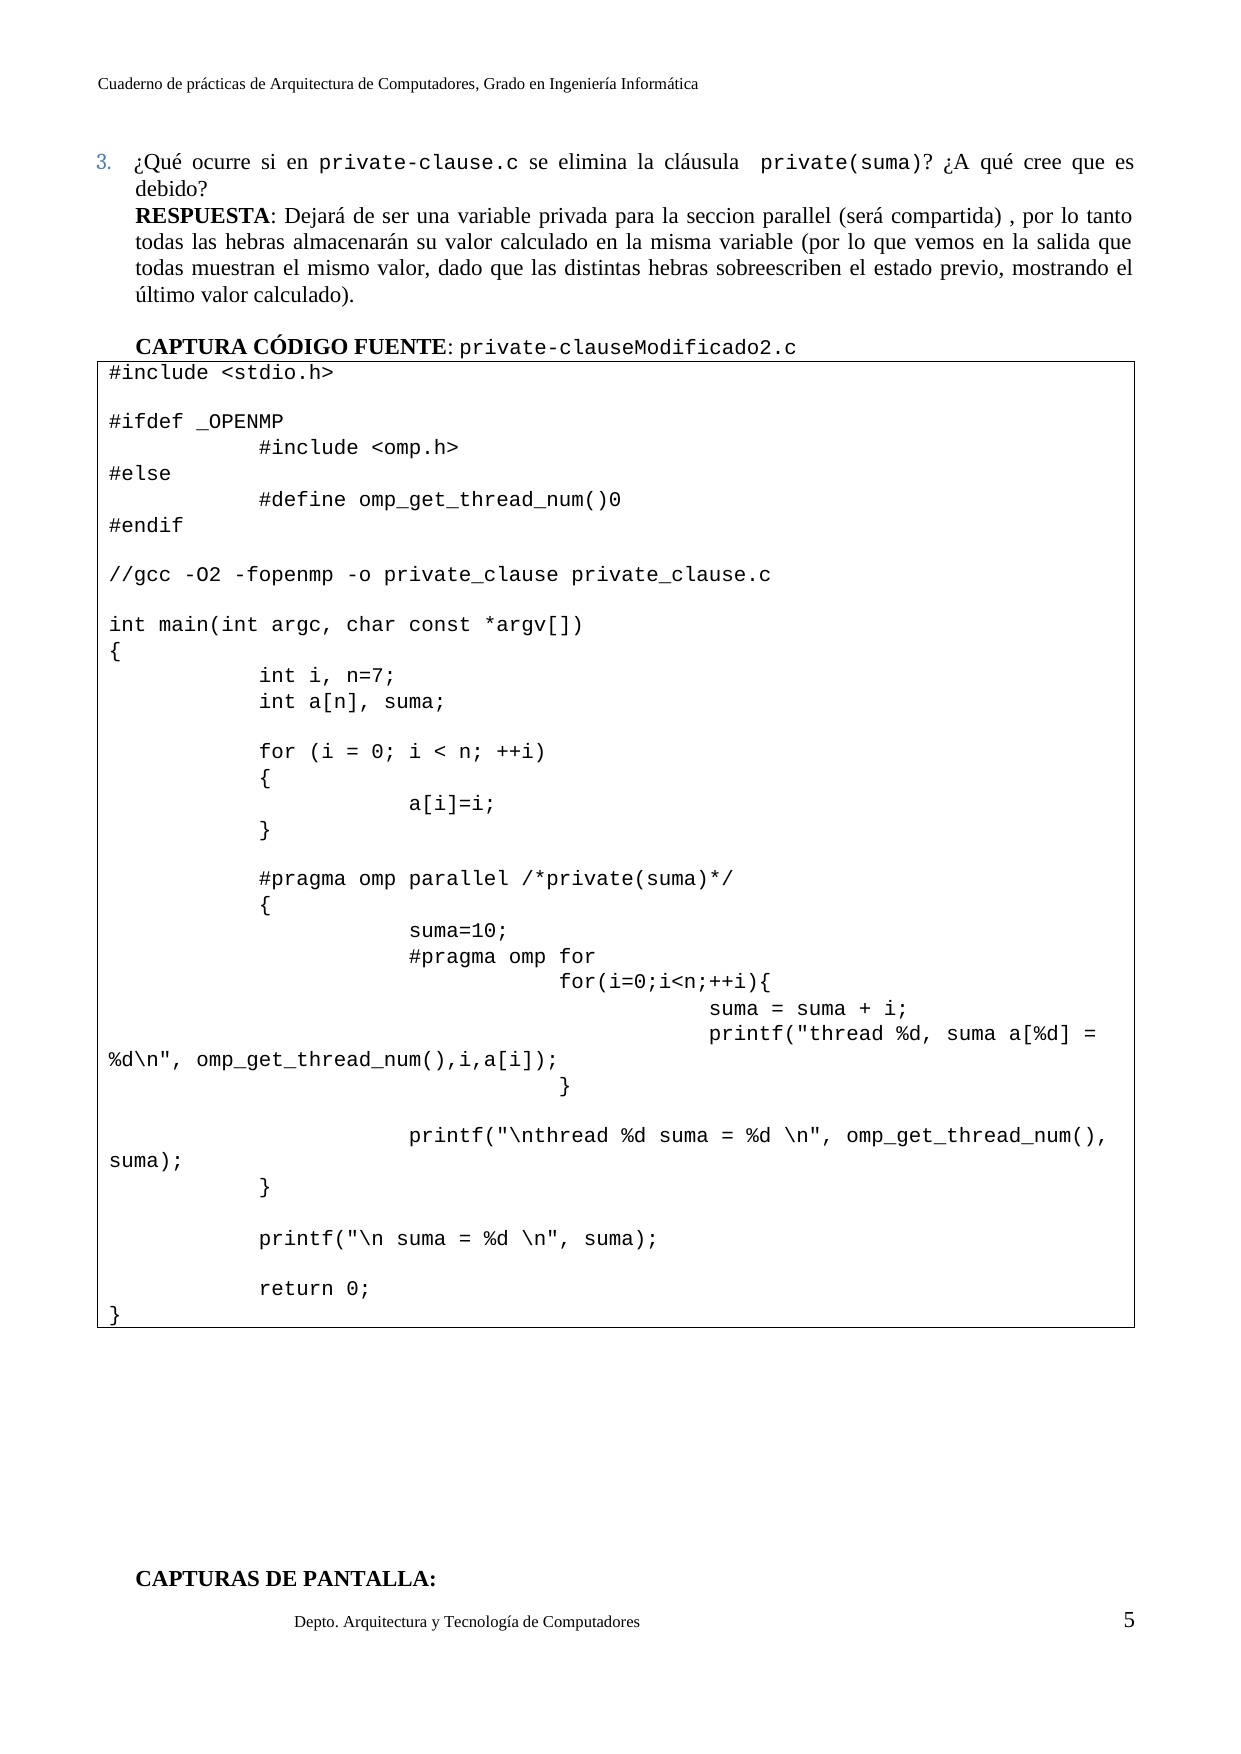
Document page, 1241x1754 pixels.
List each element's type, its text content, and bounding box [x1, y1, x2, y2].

list ¿Qué ocurre si en private-clause.c se elimina la cláusula private(suma)? ¿A qué cree que es debido? [96, 148, 1135, 202]
text RESPUESTA: Dejará de ser una variable privada para la seccion parallel (será compartida) , por lo tanto todas las hebras almacenarán su valor calculado en la misma variable (por lo que vemos en la salida que todas muestran el mismo valor, dado que las distintas hebras sobreescriben el estado previo, mostrando el último valor calculado). [135, 202, 1135, 307]
text CAPTURA CÓDIGO FUENTE: private-clauseModificado2.c [135, 333, 1135, 361]
table_header #include <stdio.h> #ifdef _OPENMP #include <omp.h> #else #define omp_get_thread_num()0 #endif //gcc -O2 -fopenmp -o private_clause private_clause.c int main(int argc, char const *argv[]) { int i, n=7; int a[n], suma; for (i = 0; i < n; ++i) { a[i]=i; } #pragma omp parallel /*private(suma)*/ { suma=10; #pragma omp for for(i=0;i<n;++i){ suma = suma + i; printf("thread %d, suma a[%d] = %d\n", omp_get_thread_num(),i,a[i]); } printf("\nthread %d suma = %d \n", omp_get_thread_num(), suma); } printf("\n suma = %d \n", suma); return 0; } [98, 362, 1134, 1327]
text CAPTURAS DE PANTALLA: [135, 1565, 1135, 1592]
